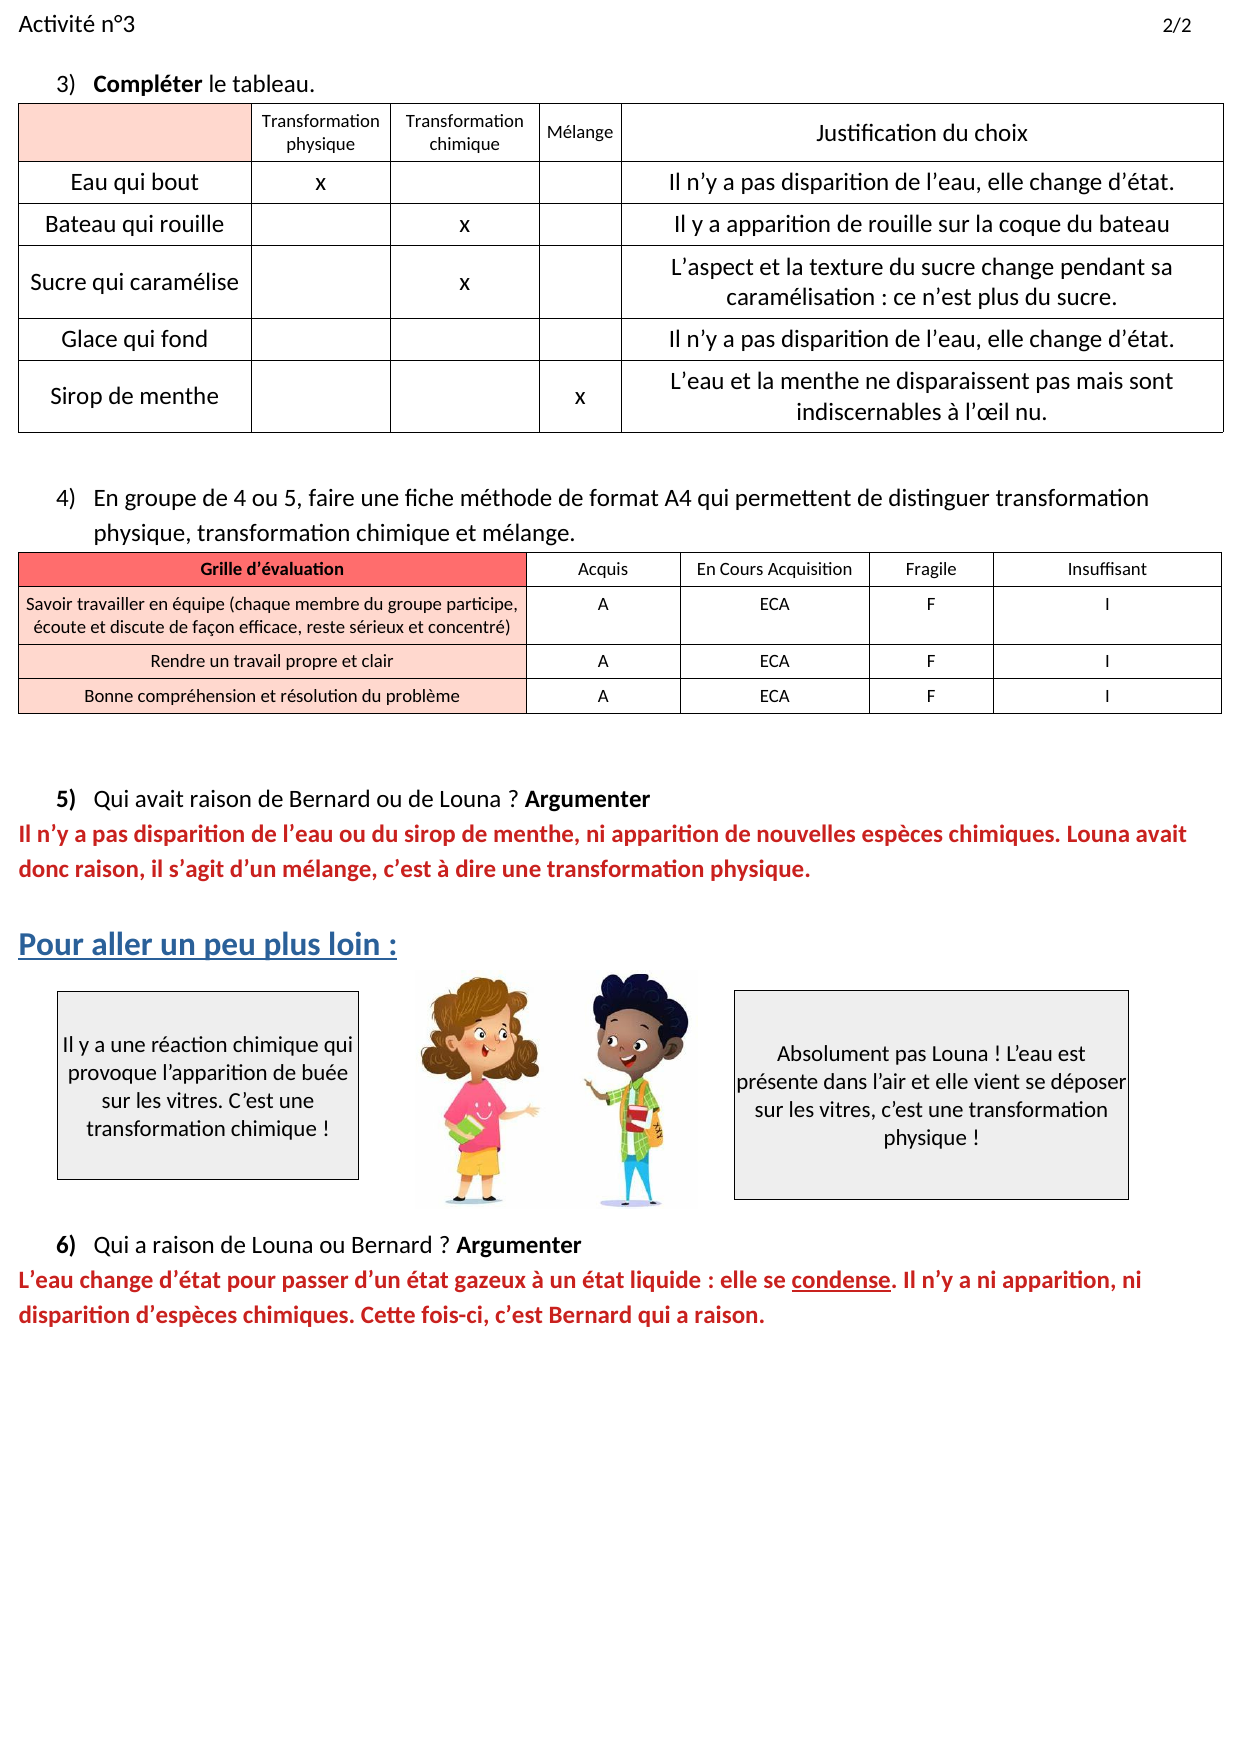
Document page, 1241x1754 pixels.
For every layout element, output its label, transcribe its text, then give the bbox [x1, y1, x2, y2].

table_cell A [527, 679, 680, 713]
table_cell [391, 361, 539, 432]
table_header Justification du choix [622, 104, 1223, 161]
table_cell ECA [681, 587, 869, 644]
table_cell Glace qui fond [19, 319, 251, 359]
table_cell [252, 204, 390, 245]
table_cell [252, 361, 390, 432]
table_header Grille d’évaluation [19, 553, 526, 586]
table_header Fragile [870, 553, 993, 586]
table_cell I [994, 645, 1221, 678]
table_cell Sucre qui caramélise [19, 246, 251, 317]
table_cell [391, 319, 539, 359]
text L’eau change d’état pour passer d’un état gazeux à un état liquide : elle se condense. Il n’y a ni apparition, ni disparition d’espèces chimiques. Cette fois-ci, c’est Bernard qui a raison. [18, 1264, 1221, 1330]
table_cell I [994, 679, 1221, 713]
table_cell Sirop de menthe [19, 361, 251, 432]
table_header Insuffisant [994, 553, 1221, 586]
table_header Transformation physique [252, 104, 390, 161]
table_cell F [870, 679, 993, 713]
table_cell Rendre un travail propre et clair [19, 645, 526, 678]
table_cell [252, 319, 390, 359]
table_cell [540, 204, 621, 245]
table_cell [252, 246, 390, 317]
table_cell [540, 246, 621, 317]
table_cell F [870, 587, 993, 644]
table_cell x [540, 361, 621, 432]
table_cell ECA [681, 679, 869, 713]
text Pour aller un peu plus loin : [18, 923, 1221, 963]
table_cell F [870, 645, 993, 678]
table_cell x [252, 162, 390, 203]
table_header Transformation chimique [391, 104, 539, 161]
table_cell [540, 162, 621, 203]
table_cell Il n’y a pas disparition de l’eau, elle change d’état. [622, 162, 1223, 203]
table_cell [391, 162, 539, 203]
table_cell Bonne compréhension et résolution du problème [19, 679, 526, 713]
table_cell Savoir travailler en équipe (chaque membre du groupe participe, écoute et discute de façon efficace, reste sérieux et concentré) [19, 587, 526, 644]
table_cell A [527, 645, 680, 678]
table_cell x [391, 246, 539, 317]
table_cell Il y a apparition de rouille sur la coque du bateau [622, 204, 1223, 245]
table_cell Eau qui bout [19, 162, 251, 203]
list Qui a raison de Louna ou Bernard ? Argumenter [56, 1229, 1221, 1260]
text Il n’y a pas disparition de l’eau ou du sirop de menthe, ni apparition de nouvelles espèces chimiques. Louna avait donc raison, il s’agit d’un mélange, c’est à dire une transformation physique. [18, 818, 1221, 883]
table_cell L’aspect et la texture du sucre change pendant sa caramélisation : ce n’est plus du sucre. [622, 246, 1223, 317]
table_cell L’eau et la menthe ne disparaissent pas mais sont indiscernables à l’œil nu. [622, 361, 1223, 432]
table_cell ECA [681, 645, 869, 678]
table_header Mélange [540, 104, 621, 161]
table_header [19, 104, 251, 161]
list En groupe de 4 ou 5, faire une fiche méthode de format A4 qui permettent de distinguer transformation physique, transformation chimique et mélange. [56, 482, 1221, 547]
table_header Acquis [527, 553, 680, 586]
table_cell x [391, 204, 539, 245]
table_cell [540, 319, 621, 359]
table_cell Il n’y a pas disparition de l’eau, elle change d’état. [622, 319, 1223, 359]
picture [415, 970, 698, 1209]
table_cell I [994, 587, 1221, 644]
table_cell Bateau qui rouille [19, 204, 251, 245]
list Compléter le tableau. [56, 68, 1221, 99]
table_header En Cours Acquisition [681, 553, 869, 586]
table_cell A [527, 587, 680, 644]
list Qui avait raison de Bernard ou de Louna ? Argumenter [56, 783, 1221, 813]
